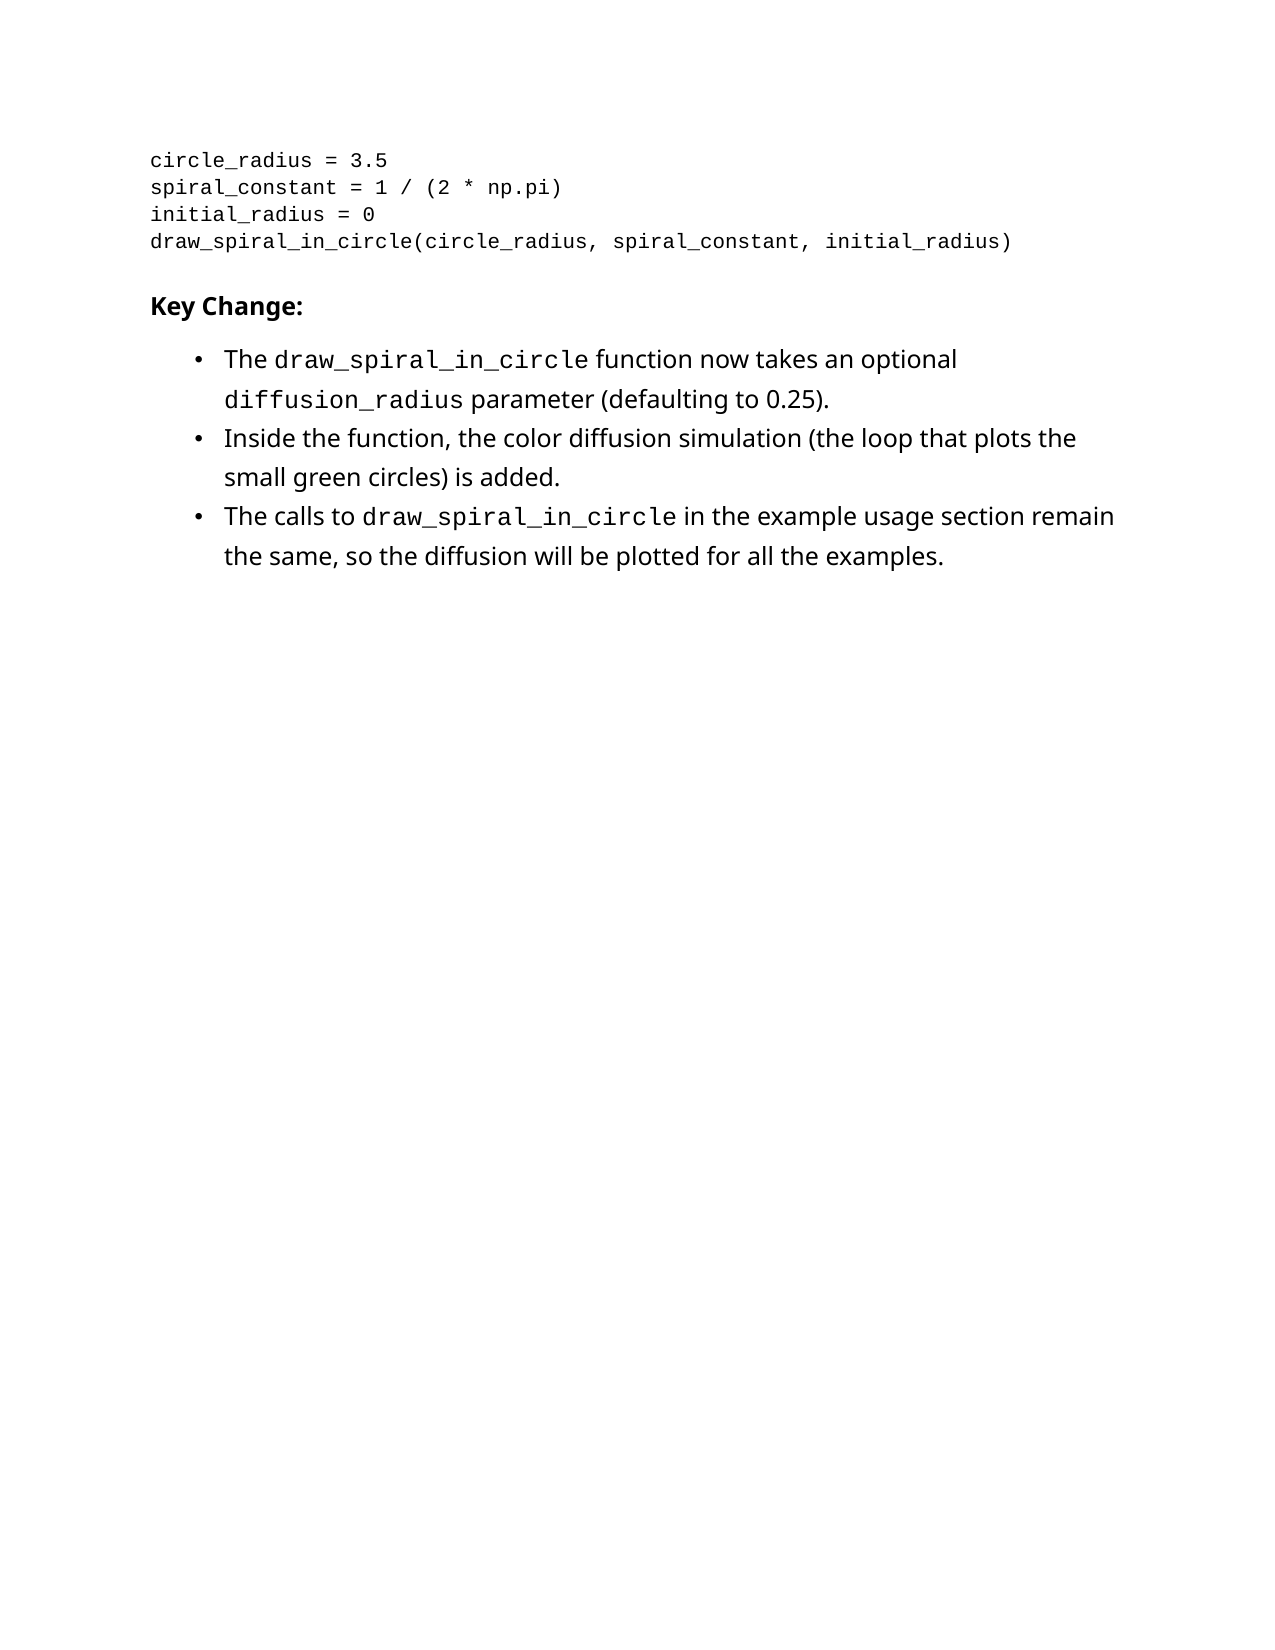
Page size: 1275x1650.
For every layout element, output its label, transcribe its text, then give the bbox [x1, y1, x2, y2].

text spiral_constant = 1 / (2 * np.pi) [150, 177, 1125, 201]
text draw_spiral_in_circle(circle_radius, spiral_constant, initial_radius) [150, 232, 1125, 255]
list Inside the function, the color diffusion simulation (the loop that plots the small green circles) is added. [194, 421, 1125, 494]
text Key Change: [150, 288, 1125, 322]
list The draw_spiral_in_circle function now takes an optional diffusion_radius parameter (defaulting to 0.25). [194, 342, 1125, 416]
list The calls to draw_spiral_in_circle in the example usage section remain the same, so the diffusion will be plotted for all the examples. [194, 499, 1125, 572]
text circle_radius = 3.5 [150, 150, 1125, 174]
text initial_radius = 0 [150, 204, 1125, 228]
